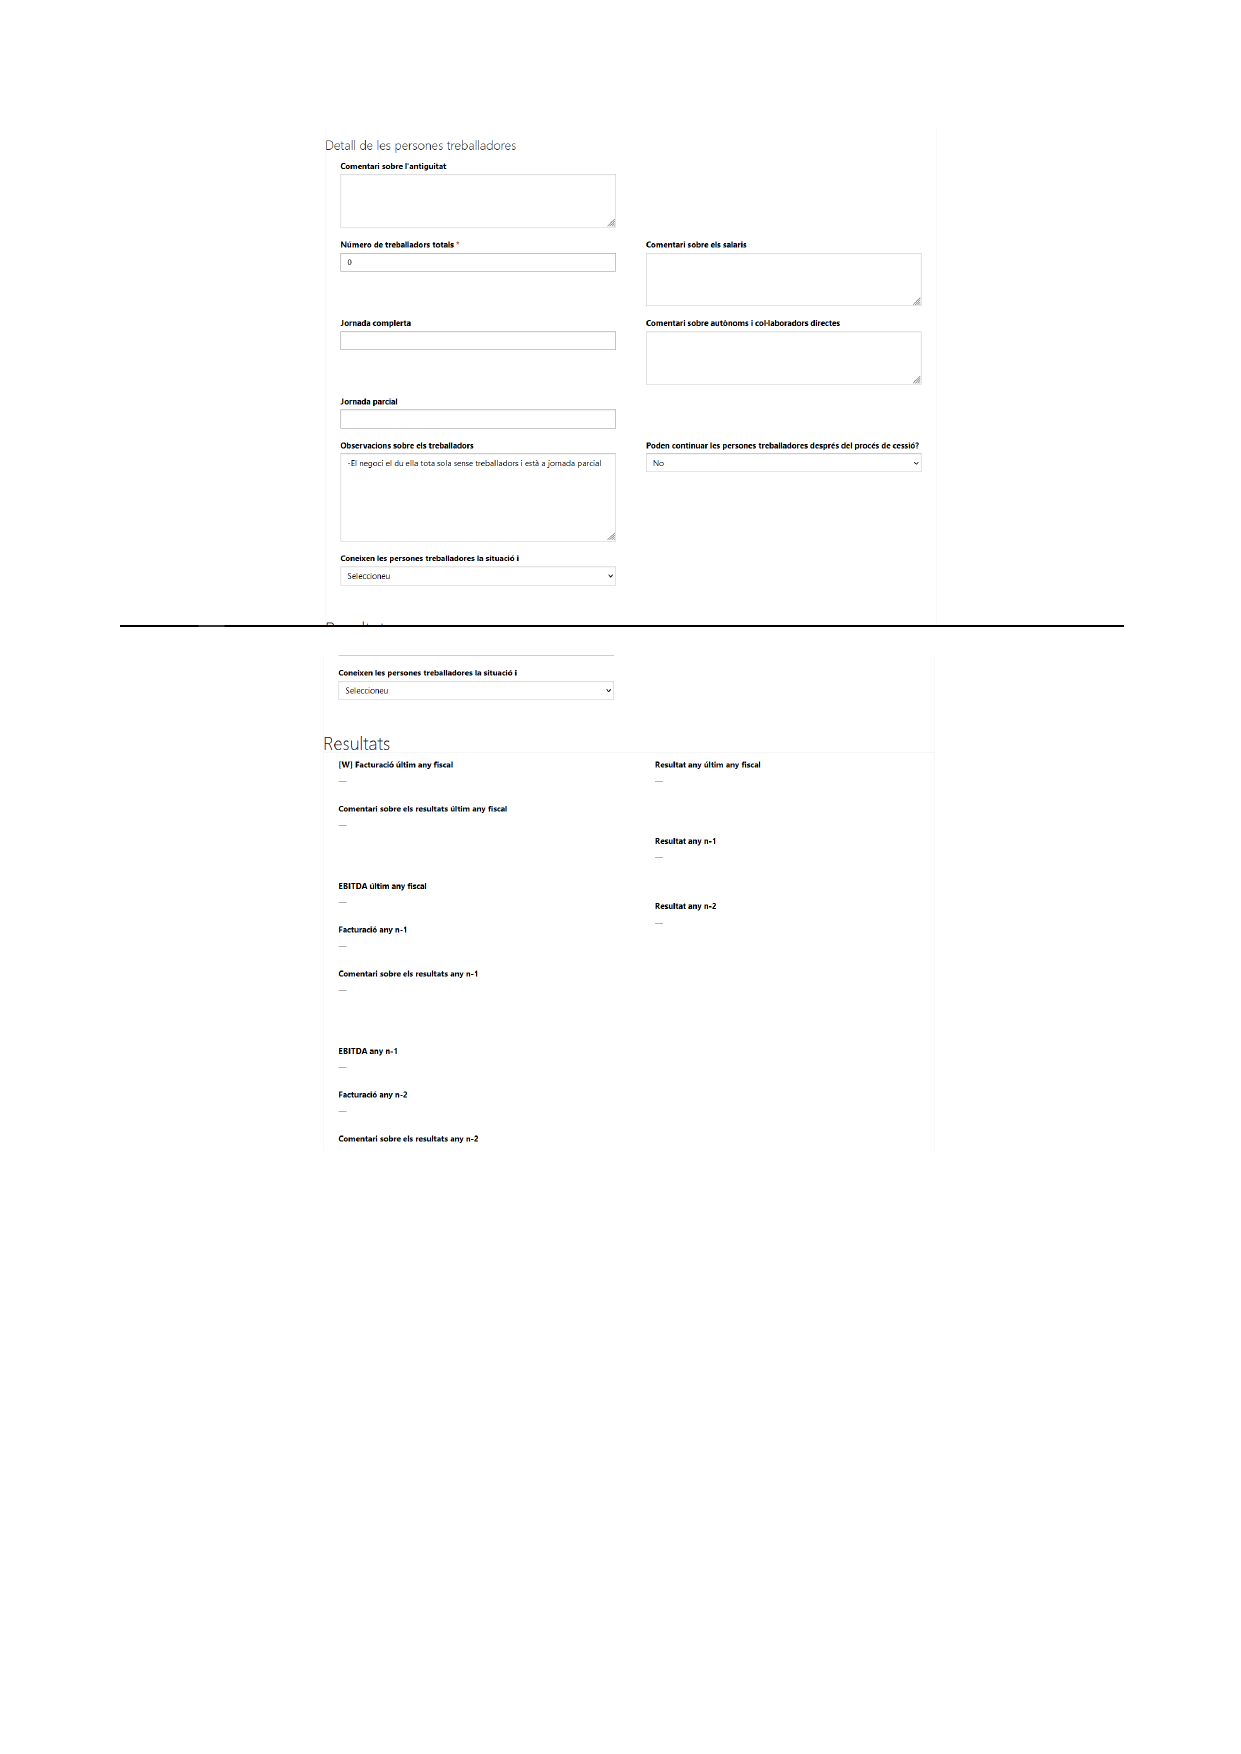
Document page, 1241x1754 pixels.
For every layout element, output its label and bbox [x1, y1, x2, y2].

picture [120, 128, 1124, 627]
picture [118, 655, 1123, 1151]
